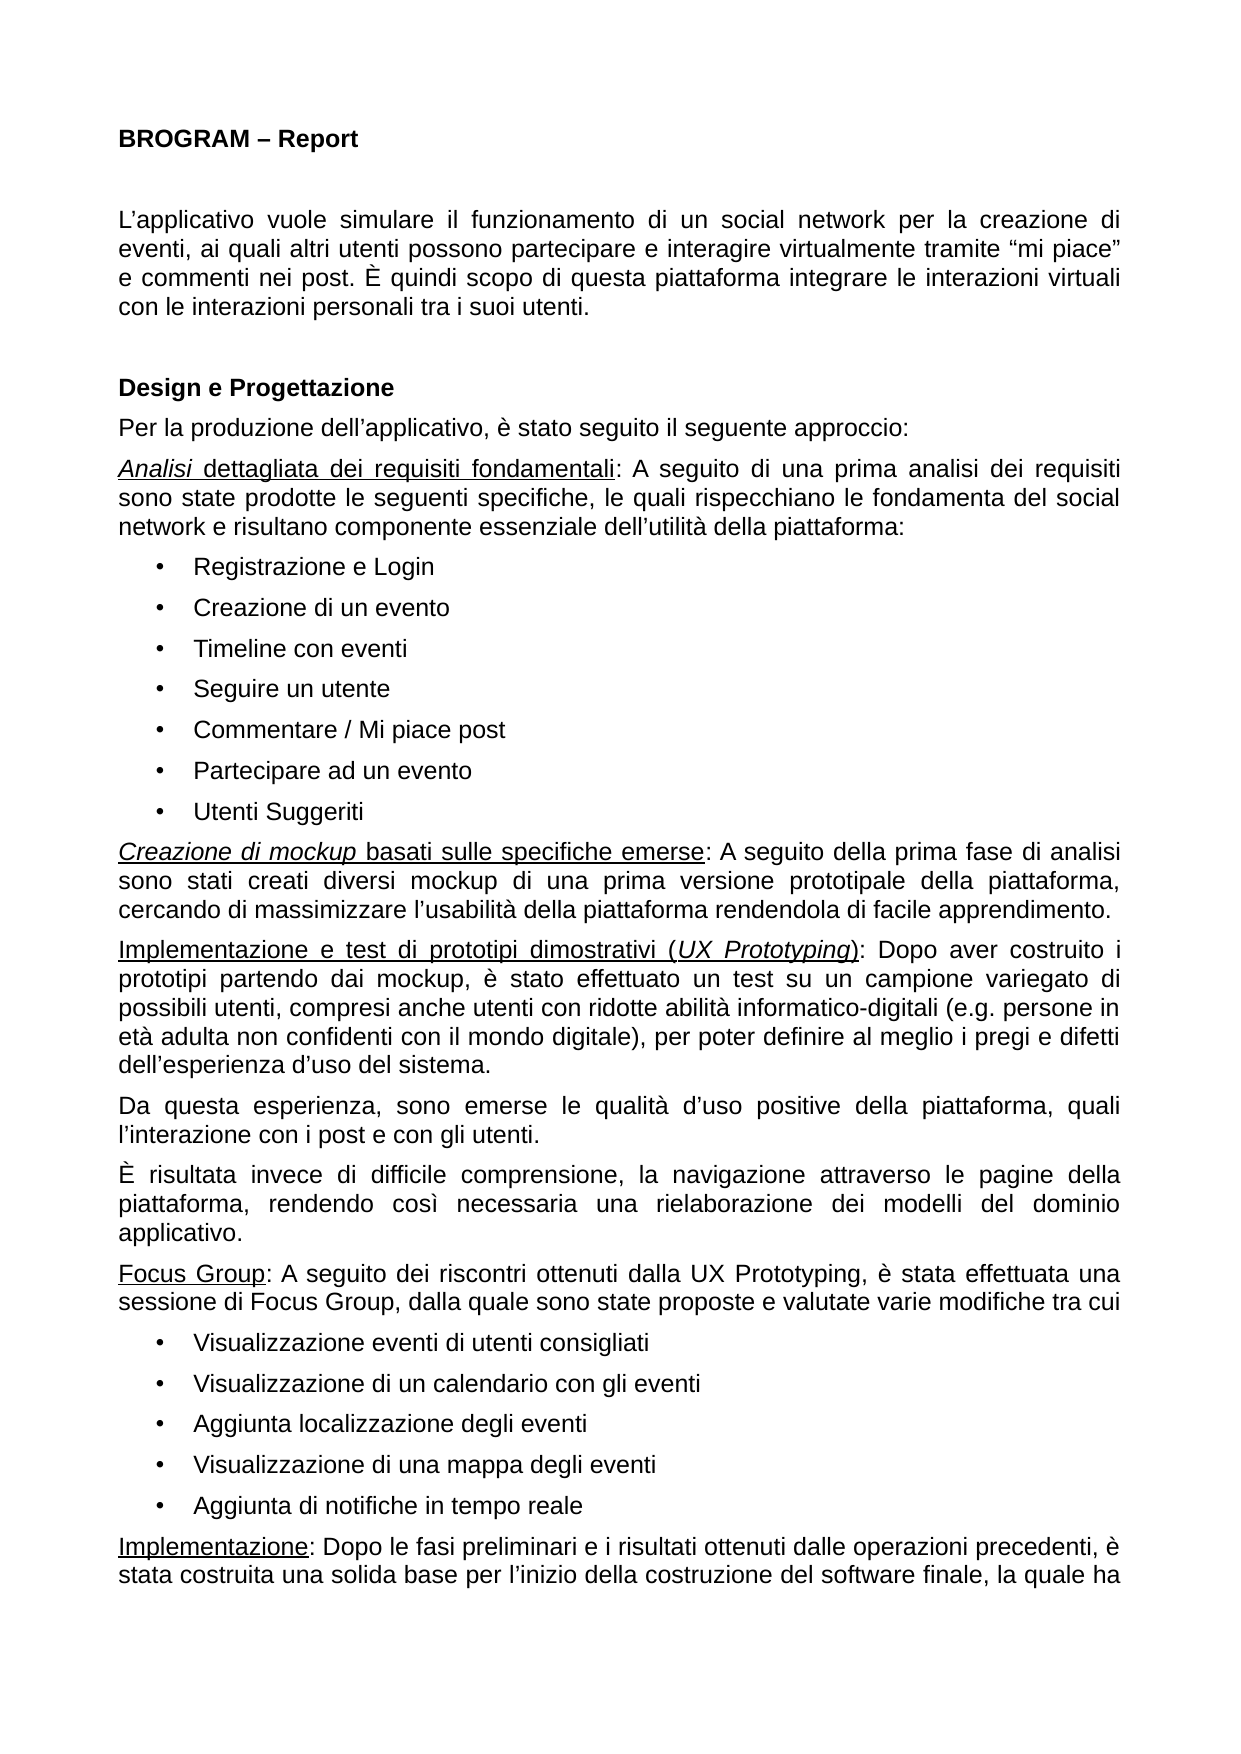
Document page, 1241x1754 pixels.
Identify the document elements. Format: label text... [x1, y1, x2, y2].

list Aggiunta di notifiche in tempo reale [156, 1491, 1122, 1520]
text È risultata invece di difficile comprensione, la navigazione attraverso le pagine della piattaforma, rendendo così necessaria una rielaborazione dei modelli del dominio applicativo. [118, 1160, 1122, 1247]
text Per la produzione dell’applicativo, è stato seguito il seguente approccio: [118, 413, 1122, 442]
text Focus Group: A seguito dei riscontri ottenuti dalla UX Prototyping, è stata effettuata una sessione di Focus Group, dalla quale sono state proposte e valutate varie modifiche tra cui [118, 1258, 1122, 1316]
list Visualizzazione eventi di utenti consigliati [156, 1328, 1122, 1357]
text Design e Progettazione [118, 373, 1122, 402]
list Aggiunta localizzazione degli eventi [156, 1409, 1122, 1438]
text Analisi dettagliata dei requisiti fondamentali: A seguito di una prima analisi dei requisiti sono state prodotte le seguenti specifiche, le quali rispecchiano le fondamenta del social network e risultano componente essenziale dell’utilità della piattaforma: [118, 454, 1122, 540]
text Implementazione: Dopo le fasi preliminari e i risultati ottenuti dalle operazioni precedenti, è stata costruita una solida base per l’inizio della costruzione del software finale, la quale ha [118, 1532, 1122, 1589]
list Creazione di un evento [156, 593, 1122, 622]
text L’applicativo vuole simulare il funzionamento di un social network per la creazione di eventi, ai quali altri utenti possono partecipare e interagire virtualmente tramite “mi piace” e commenti nei post. È quindi scopo di questa piattaforma integrare le interazioni virtuali con le interazioni personali tra i suoi utenti. [118, 205, 1122, 320]
text Da questa esperienza, sono emerse le qualità d’uso positive della piattaforma, quali l’interazione con i post e con gli utenti. [118, 1091, 1122, 1148]
list Utenti Suggeriti [156, 797, 1122, 825]
list Partecipare ad un evento [156, 756, 1122, 785]
list Registrazione e Login [156, 552, 1122, 581]
text Implementazione e test di prototipi dimostrativi (UX Prototyping): Dopo aver costruito i prototipi partendo dai mockup, è stato effettuato un test su un campione variegato di possibili utenti, compresi anche utenti con ridotte abilità informatico-digitali (e.g. persone in età adulta non confidenti con il mondo digitale), per poter definire al meglio i pregi e difetti dell’esperienza d’uso del sistema. [118, 935, 1122, 1079]
text BROGRAM – Report [118, 124, 1122, 153]
list Visualizzazione di un calendario con gli eventi [156, 1369, 1122, 1397]
text Creazione di mockup basati sulle specifiche emerse: A seguito della prima fase di analisi sono stati creati diversi mockup di una prima versione prototipale della piattaforma, cercando di massimizzare l’usabilità della piattaforma rendendola di facile apprendimento. [118, 837, 1122, 923]
list Commentare / Mi piace post [156, 715, 1122, 744]
list Seguire un utente [156, 674, 1122, 703]
list Visualizzazione di una mappa degli eventi [156, 1450, 1122, 1479]
list Timeline con eventi [156, 634, 1122, 662]
